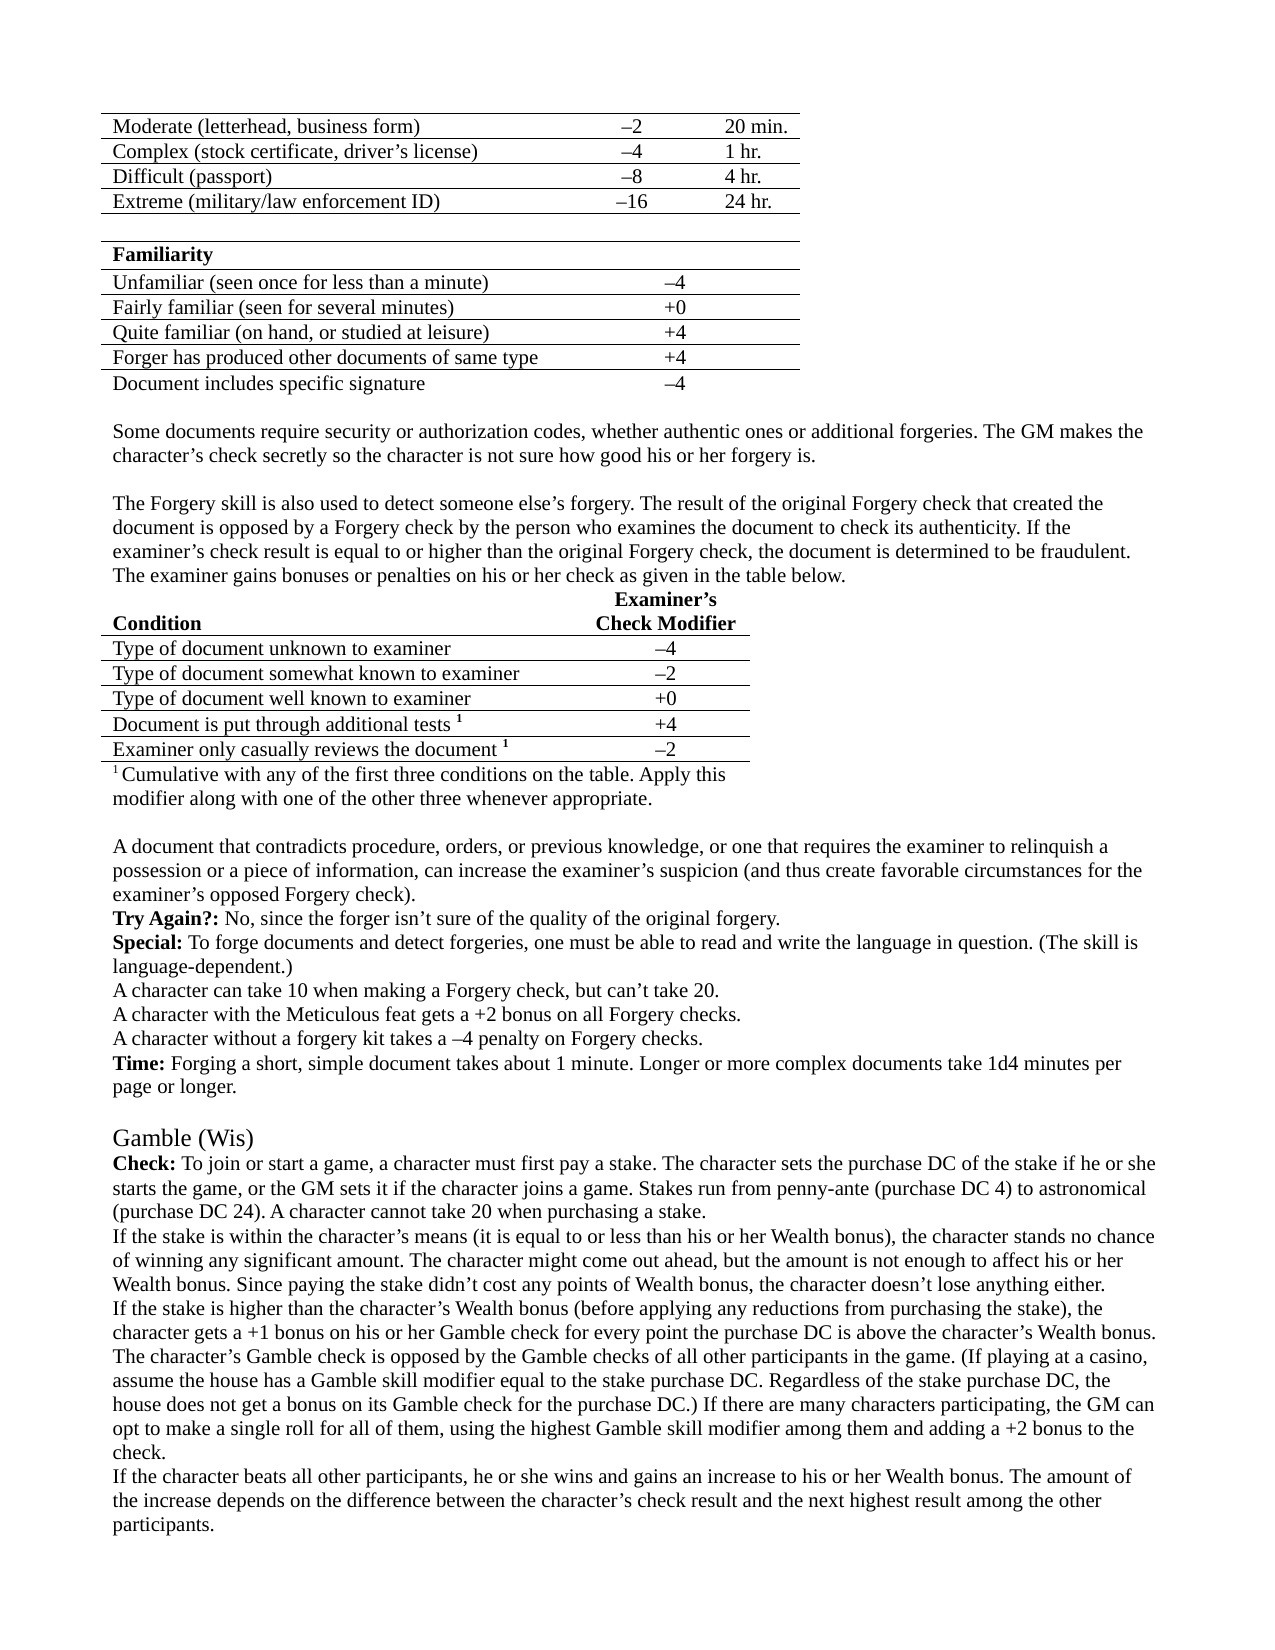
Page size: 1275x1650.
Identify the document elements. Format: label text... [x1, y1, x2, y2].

table_cell –8 [550, 164, 713, 188]
text The character’s Gamble check is opposed by the Gamble checks of all other participants in the game. (If playing at a casino, assume the house has a Gamble skill modifier equal to the stake purchase DC. Regardless of the stake purchase DC, the house does not get a bonus on its Gamble check for the purchase DC.) If there are many characters participating, the GM can opt to make a single roll for all of them, using the highest Gamble skill modifier among them and adding a +2 bonus to the check. [112, 1344, 1162, 1464]
table_cell –2 [581, 737, 750, 761]
text Some documents require security or authorization codes, whether authentic ones or additional forgeries. The GM makes the character’s check secretly so the character is not sure how good his or her forgery is. [112, 418, 1162, 467]
table_cell Unfamiliar (seen once for less than a minute) [101, 270, 550, 294]
table_cell +4 [550, 345, 799, 369]
table_cell –2 [550, 114, 713, 138]
table_cell Fairly familiar (seen for several minutes) [101, 295, 550, 319]
table_header Examiner’s Check Modifier [581, 587, 750, 635]
table_cell Moderate (letterhead, business form) [101, 114, 550, 138]
table_cell 24 hr. [713, 189, 799, 213]
table_cell Complex (stock certificate, driver’s license) [101, 139, 550, 163]
table_cell 20 min. [713, 114, 799, 138]
table_cell +0 [581, 686, 750, 710]
table_cell Examiner only casually reviews the document 1 [101, 737, 581, 761]
table_cell +4 [581, 711, 750, 736]
text Time: Forging a short, simple document takes about 1 minute. Longer or more complex documents take 1d4 minutes per page or longer. [112, 1050, 1162, 1098]
text A character without a forgery kit takes a –4 penalty on Forgery checks. [112, 1026, 1162, 1050]
text The Forgery skill is also used to detect someone else’s forgery. The result of the original Forgery check that created the document is opposed by a Forgery check by the person who examines the document to check its authenticity. If the examiner’s check result is equal to or higher than the original Forgery check, the document is determined to be fraudulent. The examiner gains bonuses or penalties on his or her check as given in the table below. [112, 491, 1162, 587]
text Check: To join or start a game, a character must first pay a stake. The character sets the purchase DC of the stake if he or she starts the game, or the GM sets it if the character joins a game. Stakes run from penny-ante (purchase DC 4) to astronomical (purchase DC 24). A character cannot take 20 when purchasing a stake. [112, 1151, 1162, 1223]
table_cell Document is put through additional tests 1 [101, 711, 581, 736]
table_cell Quite familiar (on hand, or studied at leisure) [101, 320, 550, 344]
table_cell Type of document somewhat known to examiner [101, 661, 581, 685]
table_header Condition [101, 587, 581, 635]
text Special: To forge documents and detect for­geries, one must be able to read and write the ­language in question. (The skill is language-­dependent.) [112, 930, 1162, 978]
table_cell +0 [550, 295, 799, 319]
table_cell Extreme (military/law enforcement ID) [101, 189, 550, 213]
table_cell [550, 214, 799, 241]
text A character can take 10 when making a Forgery check, but can’t take 20. [112, 978, 1162, 1002]
table_cell 1 hr. [713, 139, 799, 163]
table_cell 4 hr. [713, 164, 799, 188]
table_cell Type of document well known to examiner [101, 686, 581, 710]
text Gamble (Wis) [112, 1123, 1162, 1151]
table_cell Difficult (passport) [101, 164, 550, 188]
table_cell –4 [581, 636, 750, 660]
table_cell –2 [581, 661, 750, 685]
table_cell –4 [550, 270, 799, 294]
table_cell 1 Cumulative with any of the first three conditions on the table. Apply this modifier along with one of the other three whenever appropriate. [101, 762, 750, 810]
table_cell –16 [550, 189, 713, 213]
text A character with the Meticulous feat gets a +2 bonus on all Forgery checks. [112, 1002, 1162, 1026]
table_cell Familiarity [101, 242, 550, 269]
table_cell Document includes specific signature [101, 370, 550, 394]
table_cell Type of document unknown to examiner [101, 636, 581, 660]
table_cell [550, 242, 799, 269]
text If the stake is within the character’s means (it is equal to or less than his or her Wealth bonus), the character stands no chance of winning any significant amount. The character might come out ahead, but the amount is not enough to affect his or her Wealth bonus. Since paying the stake didn’t cost any points of Wealth bonus, the character doesn’t lose anything either. [112, 1223, 1162, 1296]
table_cell [101, 214, 550, 241]
table_cell –4 [550, 139, 713, 163]
table_cell –4 [550, 370, 799, 394]
table_cell Forger has produced other documents of same type [101, 345, 550, 369]
table_cell +4 [550, 320, 799, 344]
text A document that contradicts procedure, orders, or previous knowledge, or one that requires the examiner to relinquish a possession or a piece of information, can increase the examiner’s suspicion (and thus create favorable circumstances for the examiner’s opposed Forgery check). [112, 834, 1162, 906]
text If the stake is higher than the character’s Wealth bonus (before applying any reductions from purchasing the stake), the character gets a +1 bonus on his or her Gamble check for every point the purchase DC is above the character’s Wealth bonus. [112, 1296, 1162, 1344]
text Try Again?: No, since the forger isn’t sure of the quality of the original forgery. [112, 906, 1162, 930]
text If the character beats all other participants, he or she wins and gains an increase to his or her Wealth bonus. The amount of the increase depends on the difference between the character’s check result and the next highest result among the other participants. [112, 1464, 1162, 1536]
